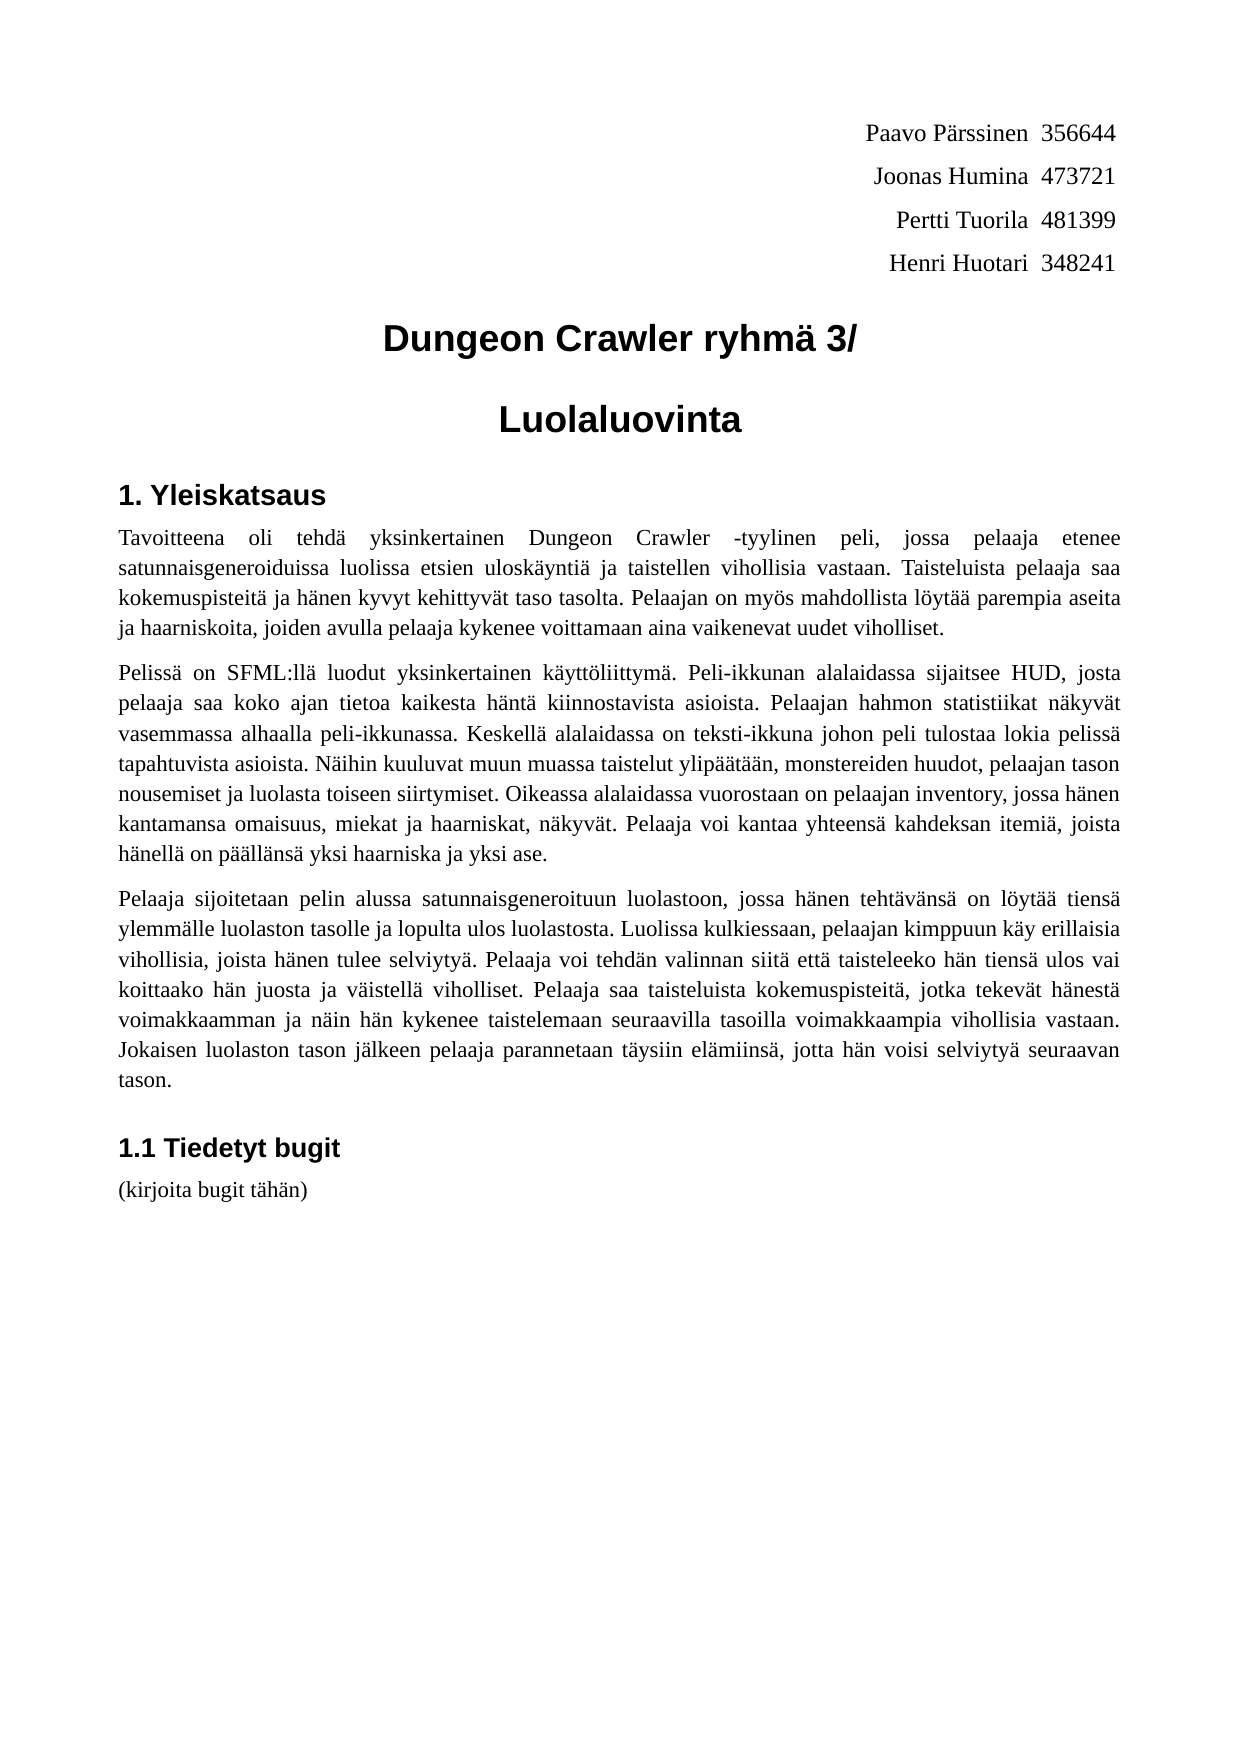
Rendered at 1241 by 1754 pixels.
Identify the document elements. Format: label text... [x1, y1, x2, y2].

subtitle 1. Yleiskatsaus [118, 478, 1122, 511]
text Pertti Tuorila 481399 [118, 205, 1122, 233]
title Dungeon Crawler ryhmä 3/ [118, 316, 1122, 359]
title Luolaluovinta [118, 397, 1122, 440]
subtitle 1.1 Tiedetyt bugit [118, 1132, 1122, 1163]
text Paavo Pärssinen 356644 [118, 118, 1122, 147]
text (kirjoita bugit tähän) [118, 1176, 1122, 1202]
text Tavoitteena oli tehdä yksinkertainen Dungeon Crawler -tyylinen peli, jossa pelaaja etenee satunnaisgeneroiduissa luolissa etsien uloskäyntiä ja taistellen vihollisia vastaan. Taisteluista pelaaja saa kokemuspisteitä ja hänen kyvyt kehittyvät taso tasolta. Pelaajan on myös mahdollista löytää parempia aseita ja haarniskoita, joiden avulla pelaaja kykenee voittamaan aina vaikenevat uudet viholliset. [118, 524, 1122, 641]
text Pelaaja sijoitetaan pelin alussa satunnaisgeneroituun luolastoon, jossa hänen tehtävänsä on löytää tiensä ylemmälle luolaston tasolle ja lopulta ulos luolastosta. Luolissa kulkiessaan, pelaajan kimppuun käy erillaisia vihollisia, joista hänen tulee selviytyä. Pelaaja voi tehdän valinnan siitä että taisteleeko hän tiensä ulos vai koittaako hän juosta ja väistellä viholliset. Pelaaja saa taisteluista kokemuspisteitä, jotka tekevät hänestä voimakkaamman ja näin hän kykenee taistelemaan seuraavilla tasoilla voimakkaampia vihollisia vastaan. Jokaisen luolaston tason jälkeen pelaaja parannetaan täysiin elämiinsä, jotta hän voisi selviytyä seuraavan tason. [118, 885, 1122, 1093]
text Henri Huotari 348241 [118, 248, 1122, 277]
text Pelissä on SFML:llä luodut yksinkertainen käyttöliittymä. Peli-ikkunan alalaidassa sijaitsee HUD, josta pelaaja saa koko ajan tietoa kaikesta häntä kiinnostavista asioista. Pelaajan hahmon statistiikat näkyvät vasemmassa alhaalla peli-ikkunassa. Keskellä alalaidassa on teksti-ikkuna johon peli tulostaa lokia pelissä tapahtuvista asioista. Näihin kuuluvat muun muassa taistelut ylipäätään, monstereiden huudot, pelaajan tason nousemiset ja luolasta toiseen siirtymiset. Oikeassa alalaidassa vuorostaan on pelaajan inventory, jossa hänen kantamansa omaisuus, miekat ja haarniskat, näkyvät. Pelaaja voi kantaa yhteensä kahdeksan itemiä, joista hänellä on päällänsä yksi haarniska ja yksi ase. [118, 659, 1122, 867]
text Joonas Humina 473721 [118, 161, 1122, 190]
